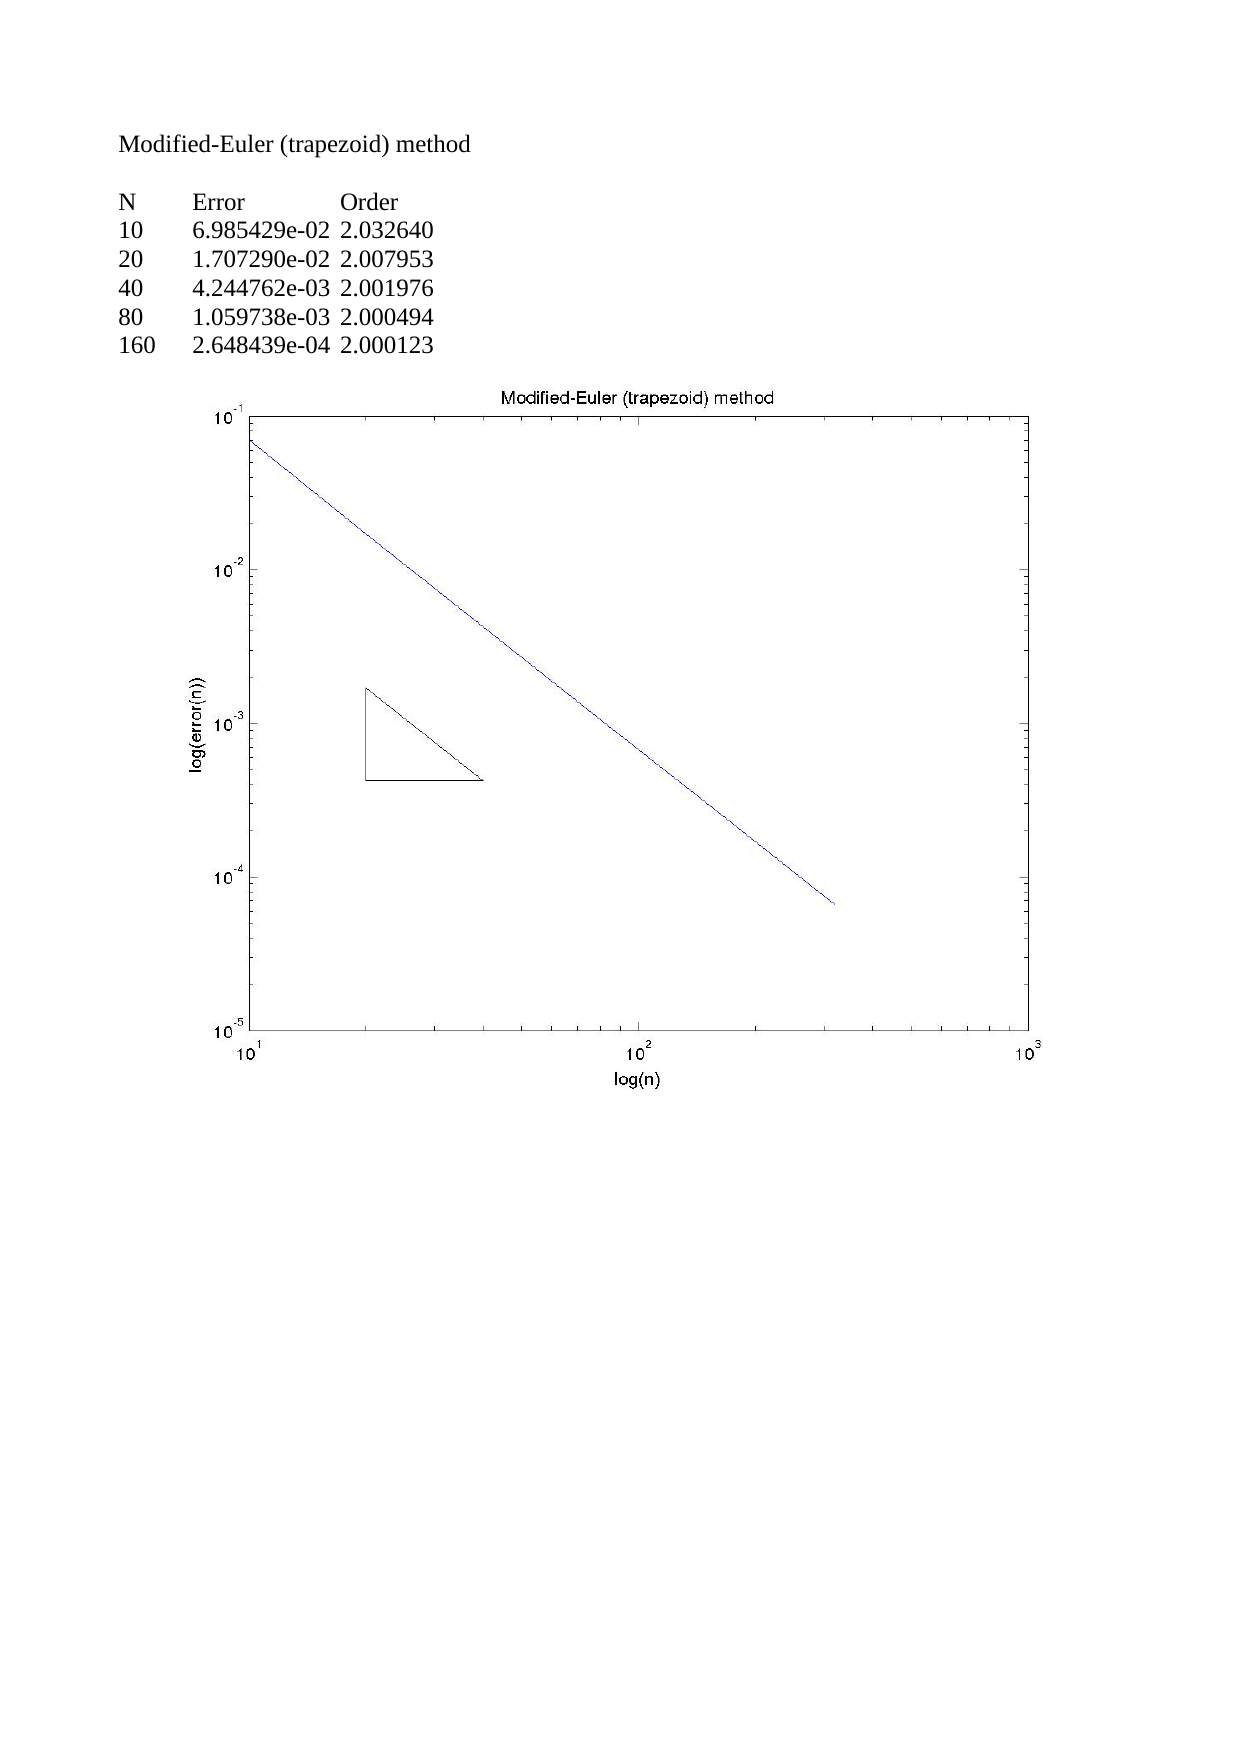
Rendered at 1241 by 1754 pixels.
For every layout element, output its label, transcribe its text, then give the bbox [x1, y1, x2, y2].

text 160 2.648439e-04 2.000123 [118, 330, 1122, 359]
text 20 1.707290e-02 2.007953 [118, 244, 1122, 273]
text 40 4.244762e-03 2.001976 [118, 273, 1122, 302]
text Modified-Euler (trapezoid) method [118, 129, 1122, 158]
text 80 1.059738e-03 2.000494 [118, 302, 1122, 330]
text 10 6.985429e-02 2.032640 [118, 215, 1122, 244]
text N Error Order [118, 187, 1122, 215]
picture [118, 359, 1123, 1113]
